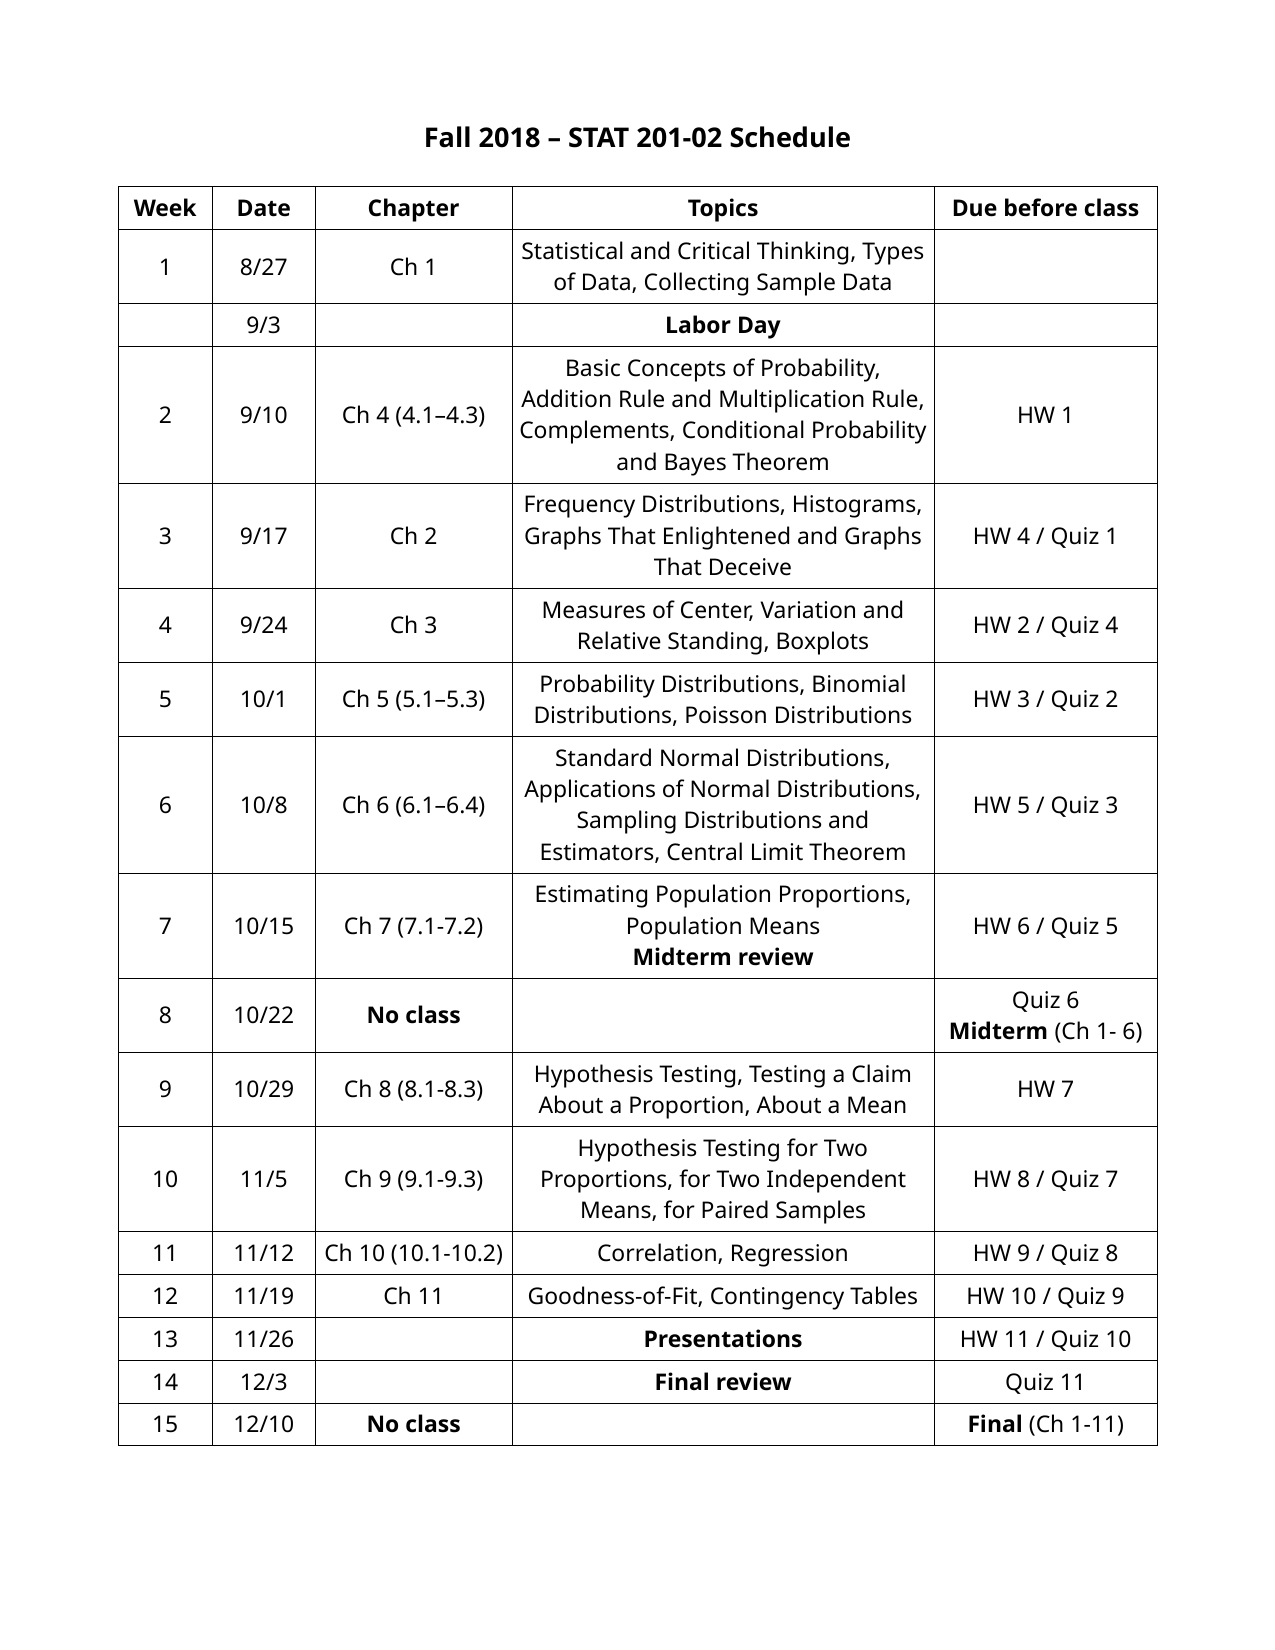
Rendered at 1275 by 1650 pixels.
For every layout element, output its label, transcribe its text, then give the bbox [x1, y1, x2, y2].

table_cell 9 [119, 1053, 212, 1126]
table_cell [513, 979, 934, 1052]
table_header Topics [513, 187, 934, 229]
table_cell [513, 1404, 934, 1445]
table_cell Ch 7 (7.1-7.2) [316, 874, 512, 978]
table_cell 3 [119, 484, 212, 588]
table_cell [316, 1318, 512, 1360]
table_cell Hypothesis Testing for Two Proportions, for Two Independent Means, for Paired Samples [513, 1127, 934, 1231]
table_cell 9/24 [213, 589, 315, 662]
table_cell 11/5 [213, 1127, 315, 1231]
table_cell 8 [119, 979, 212, 1052]
table_cell Frequency Distributions, Histograms, Graphs That Enlightened and Graphs That Deceive [513, 484, 934, 588]
table_cell Ch 11 [316, 1275, 512, 1317]
table_cell Final (Ch 1-11) [935, 1404, 1157, 1445]
table_cell Correlation, Regression [513, 1232, 934, 1274]
table_cell HW 7 [935, 1053, 1157, 1126]
table_cell 12/3 [213, 1361, 315, 1402]
table_cell [119, 304, 212, 346]
table_cell 8/27 [213, 230, 315, 303]
table_cell 10/29 [213, 1053, 315, 1126]
table_cell Probability Distributions, Binomial Distributions, Poisson Distributions [513, 663, 934, 736]
table_cell HW 4 / Quiz 1 [935, 484, 1157, 588]
table_cell Quiz 6 Midterm (Ch 1- 6) [935, 979, 1157, 1052]
table_cell [316, 1361, 512, 1402]
table_cell 13 [119, 1318, 212, 1360]
table_cell 7 [119, 874, 212, 978]
table_cell 9/10 [213, 347, 315, 482]
table_cell HW 6 / Quiz 5 [935, 874, 1157, 978]
table_cell 9/3 [213, 304, 315, 346]
table_cell HW 3 / Quiz 2 [935, 663, 1157, 736]
table_cell Ch 3 [316, 589, 512, 662]
table_cell 14 [119, 1361, 212, 1402]
table_cell No class [316, 979, 512, 1052]
table_cell 12/10 [213, 1404, 315, 1445]
table_cell Final review [513, 1361, 934, 1402]
table_cell Labor Day [513, 304, 934, 346]
table_cell No class [316, 1404, 512, 1445]
table_cell 10/22 [213, 979, 315, 1052]
table_cell 10/1 [213, 663, 315, 736]
table_cell [935, 304, 1157, 346]
table_cell 6 [119, 737, 212, 872]
table_cell HW 9 / Quiz 8 [935, 1232, 1157, 1274]
text Fall 2018 – STAT 201-02 Schedule [118, 118, 1157, 155]
table_cell Ch 5 (5.1–5.3) [316, 663, 512, 736]
table_cell 11/26 [213, 1318, 315, 1360]
table_cell [316, 304, 512, 346]
table_cell 11/19 [213, 1275, 315, 1317]
table_cell 15 [119, 1404, 212, 1445]
table_cell 10/8 [213, 737, 315, 872]
table_header Week [119, 187, 212, 229]
table_cell Statistical and Critical Thinking, Types of Data, Collecting Sample Data [513, 230, 934, 303]
table_cell 10 [119, 1127, 212, 1231]
table_cell 1 [119, 230, 212, 303]
table_header Date [213, 187, 315, 229]
table_cell Goodness-of-Fit, Contingency Tables [513, 1275, 934, 1317]
table_cell HW 8 / Quiz 7 [935, 1127, 1157, 1231]
table_header Due before class [935, 187, 1157, 229]
table_cell 2 [119, 347, 212, 482]
table_cell 5 [119, 663, 212, 736]
table_cell 12 [119, 1275, 212, 1317]
table_cell 4 [119, 589, 212, 662]
table_cell Quiz 11 [935, 1361, 1157, 1402]
table_cell Hypothesis Testing, Testing a Claim About a Proportion, About a Mean [513, 1053, 934, 1126]
table_cell 11 [119, 1232, 212, 1274]
table_cell HW 2 / Quiz 4 [935, 589, 1157, 662]
table_cell Ch 6 (6.1–6.4) [316, 737, 512, 872]
table_cell Ch 4 (4.1–4.3) [316, 347, 512, 482]
table_cell Ch 8 (8.1-8.3) [316, 1053, 512, 1126]
table_cell HW 10 / Quiz 9 [935, 1275, 1157, 1317]
table_header Chapter [316, 187, 512, 229]
table_cell HW 1 [935, 347, 1157, 482]
table_cell Ch 10 (10.1-10.2) [316, 1232, 512, 1274]
table_cell Estimating Population Proportions, Population Means Midterm review [513, 874, 934, 978]
table_cell [935, 230, 1157, 303]
table_cell HW 11 / Quiz 10 [935, 1318, 1157, 1360]
table_cell Ch 9 (9.1-9.3) [316, 1127, 512, 1231]
table_cell 10/15 [213, 874, 315, 978]
table_cell Measures of Center, Variation and Relative Standing, Boxplots [513, 589, 934, 662]
table_cell Basic Concepts of Probability, Addition Rule and Multiplication Rule, Complements, Conditional Probability and Bayes Theorem [513, 347, 934, 482]
table_cell Presentations [513, 1318, 934, 1360]
table_cell 11/12 [213, 1232, 315, 1274]
table_cell Ch 2 [316, 484, 512, 588]
table_cell 9/17 [213, 484, 315, 588]
table_cell Ch 1 [316, 230, 512, 303]
table_cell HW 5 / Quiz 3 [935, 737, 1157, 872]
table_cell Standard Normal Distributions, Applications of Normal Distributions, Sampling Distributions and Estimators, Central Limit Theorem [513, 737, 934, 872]
